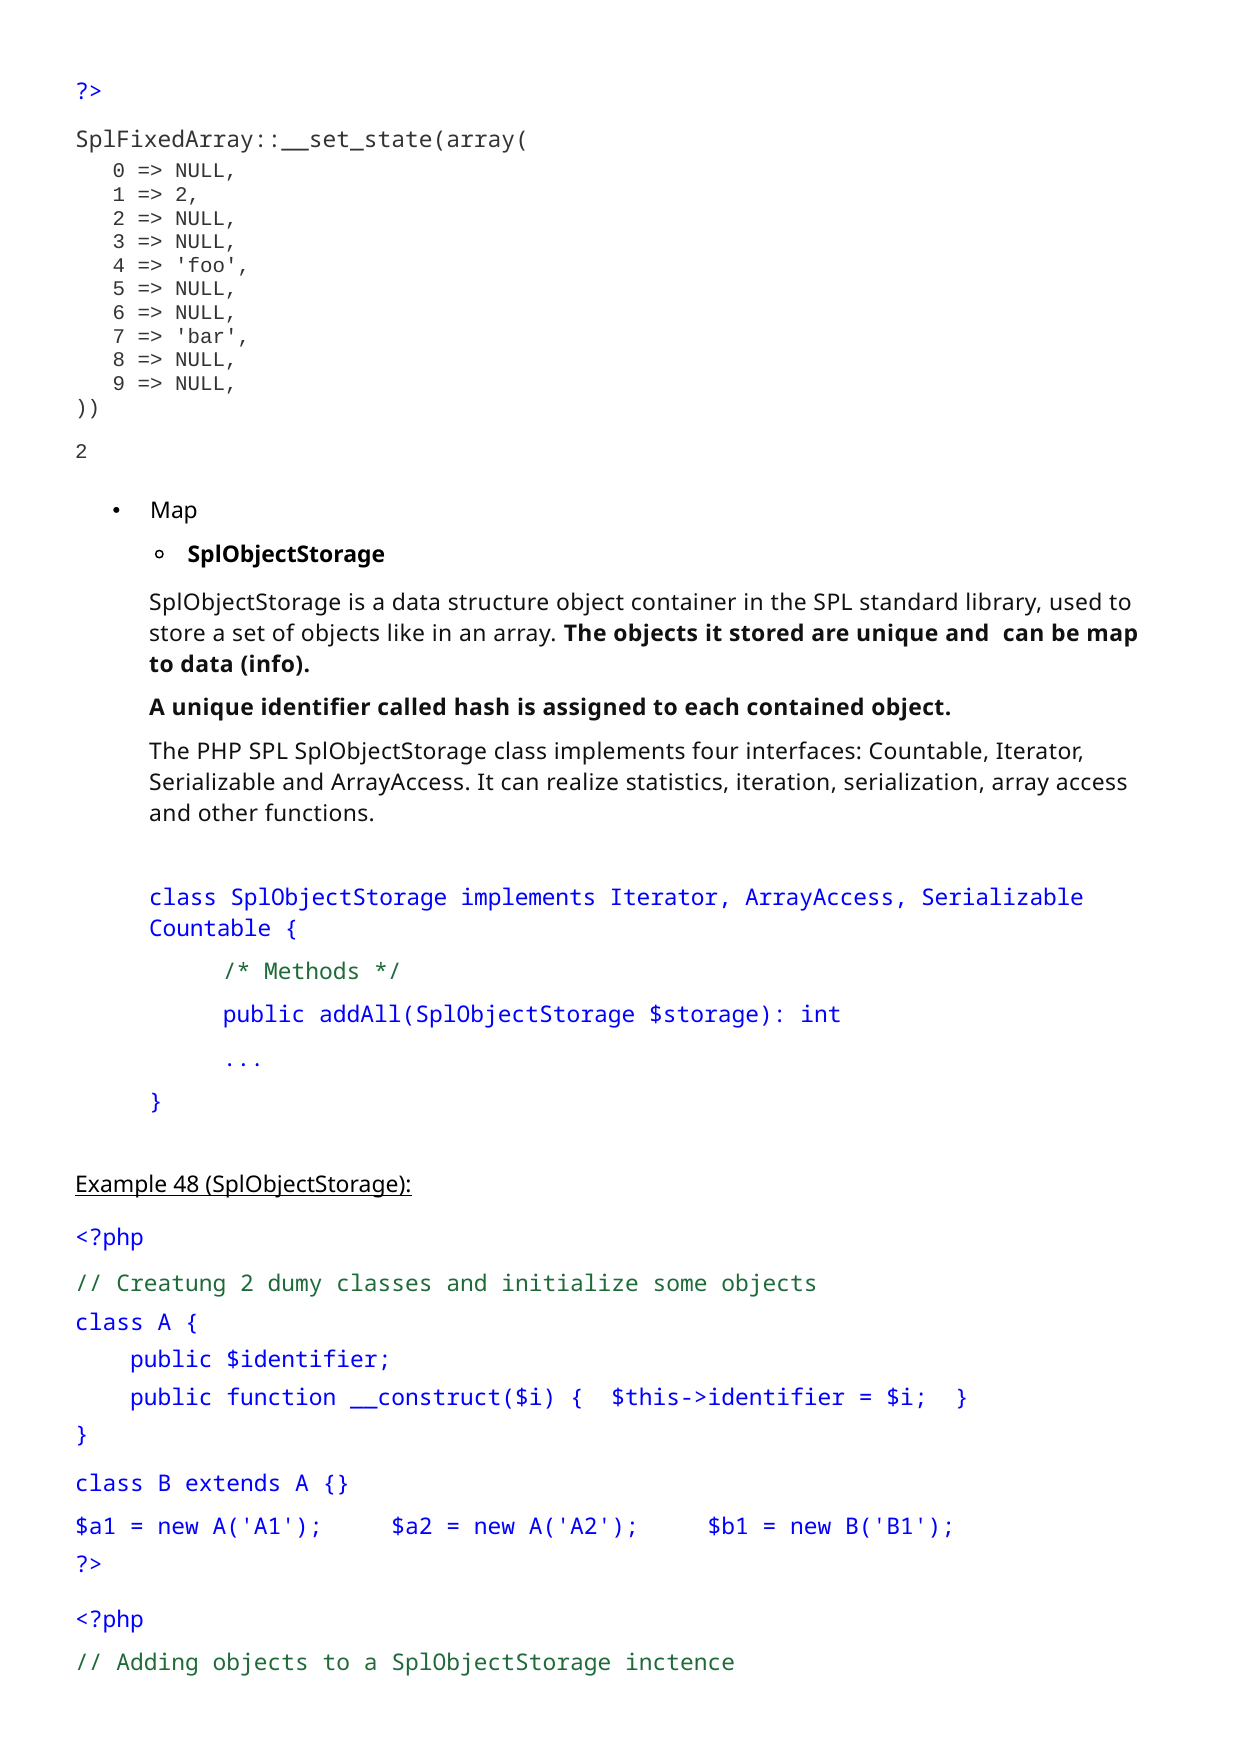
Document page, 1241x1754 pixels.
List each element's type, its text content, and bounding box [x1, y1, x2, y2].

text // Adding objects to a SplObjectStorage inctence [75, 1646, 1166, 1677]
text <?php [75, 1603, 1166, 1634]
text 2 [75, 441, 1166, 465]
text class B extends A {} [75, 1467, 1166, 1498]
text public addAll(SplObjectStorage $storage): int [223, 998, 1166, 1029]
text <?php [75, 1221, 1166, 1252]
text 0 => NULL, [75, 160, 1166, 184]
text 9 => NULL, [75, 373, 1166, 397]
subtitle Map [112, 494, 1166, 526]
text SplObjectStorage is a data structure object container in the SPL standard library, used to store a set of objects like in an array. The objects it stored are unique and can be map to data (info). [149, 586, 1166, 679]
text class A { [75, 1306, 1166, 1337]
text )) [75, 397, 1166, 420]
text /* Methods */ [223, 955, 1166, 986]
text SplFixedArray::__set_state(array( [75, 123, 1166, 154]
text 8 => NULL, [75, 349, 1166, 373]
text class SplObjectStorage implements Iterator, ArrayAccess, Serializable Countable { [149, 881, 1166, 943]
text 5 => NULL, [75, 278, 1166, 302]
text 4 => 'foo', [75, 255, 1166, 278]
text // Creatung 2 dumy classes and initialize some objects [75, 1267, 1166, 1298]
text The PHP SPL SplObjectStorage class implements four interfaces: Countable, Iterator, Serializable and ArrayAccess. It can realize statistics, iteration, serialization, array access and other functions. [149, 734, 1166, 828]
text ... [223, 1042, 1166, 1073]
text ?> [75, 1547, 1166, 1579]
text 2 => NULL, [75, 207, 1166, 231]
text 3 => NULL, [75, 231, 1166, 255]
text public function __construct($i) { $this->identifier = $i; } [75, 1380, 1166, 1412]
text public $identifier; [75, 1343, 1166, 1374]
text } [149, 1085, 1166, 1116]
text 7 => 'bar', [75, 326, 1166, 349]
text ?> [75, 75, 1166, 106]
text 1 => 2, [75, 184, 1166, 207]
text Example 48 (SplObjectStorage): [75, 1168, 1166, 1199]
text } [75, 1418, 1166, 1449]
text 6 => NULL, [75, 302, 1166, 326]
text A unique identifier called hash is assigned to each contained object. [149, 691, 1166, 723]
text $a1 = new A('A1'); $a2 = new A('A2'); $b1 = new B('B1'); [75, 1510, 1166, 1541]
list SplObjectStorage [150, 538, 1166, 569]
